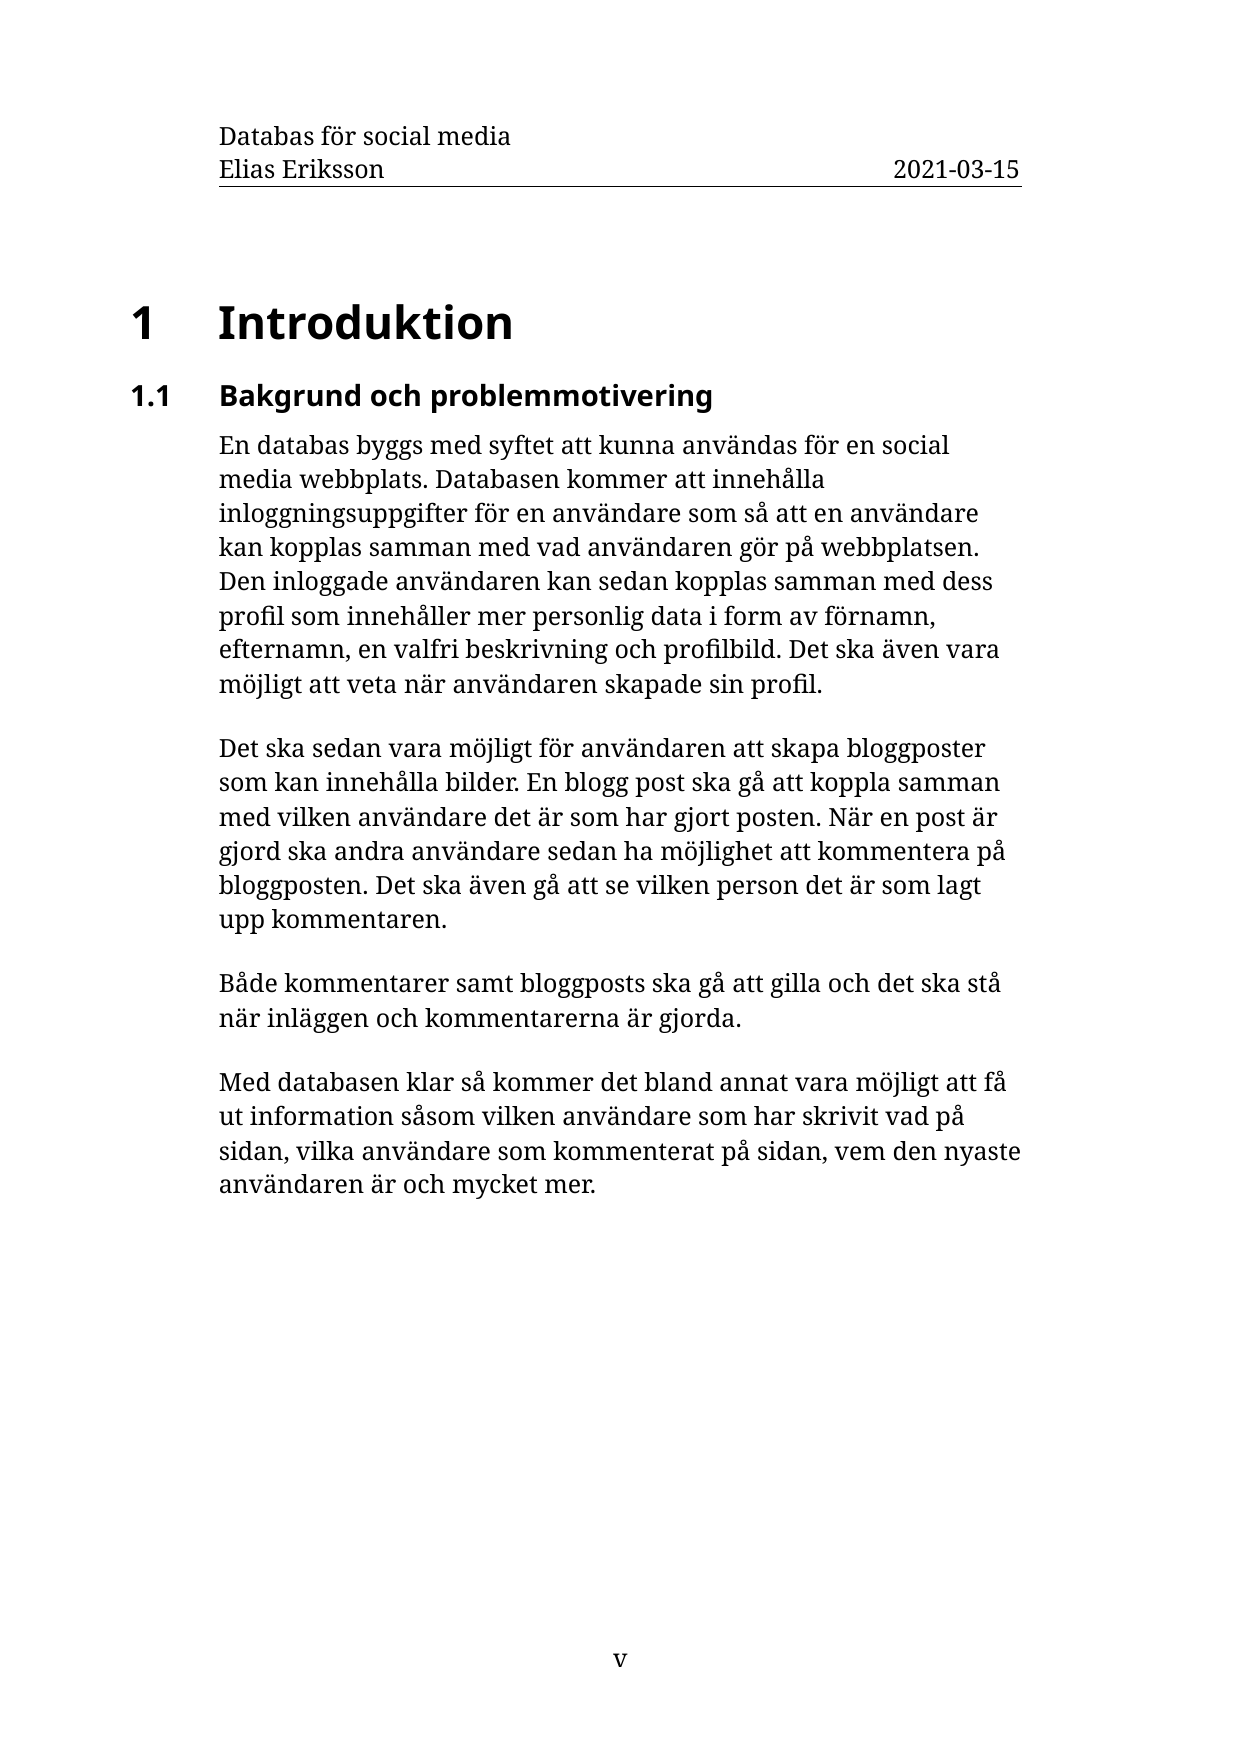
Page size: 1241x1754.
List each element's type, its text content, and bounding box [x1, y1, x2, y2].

text Både kommentarer samt bloggposts ska gå att gilla och det ska stå när inläggen och kommentarerna är gjorda. [218, 966, 1022, 1034]
text Med databasen klar så kommer det bland annat vara möjligt att få ut information såsom vilken användare som har skrivit vad på sidan, vilka användare som kommenterat på sidan, vem den nyaste användaren är och mycket mer. [218, 1065, 1022, 1201]
subtitle Bakgrund och problemmotivering [130, 375, 1022, 415]
text Det ska sedan vara möjligt för användaren att skapa bloggposter som kan innehålla bilder. En blogg post ska gå att koppla samman med vilken användare det är som har gjort posten. När en post är gjord ska andra användare sedan ha möjlighet att kommentera på bloggposten. Det ska även gå att se vilken person det är som lagt upp kommentaren. [218, 731, 1022, 935]
subtitle Introduktion [130, 291, 1022, 353]
text En databas byggs med syftet att kunna användas för en social media webbplats. Databasen kommer att innehålla inloggningsuppgifter för en användare som så att en användare kan kopplas samman med vad användaren gör på webbplatsen. Den inloggade användaren kan sedan kopplas samman med dess profil som innehåller mer personlig data i form av förnamn, efternamn, en valfri beskrivning och profilbild. Det ska även vara möjligt att veta när användaren skapade sin profil. [218, 428, 1022, 700]
